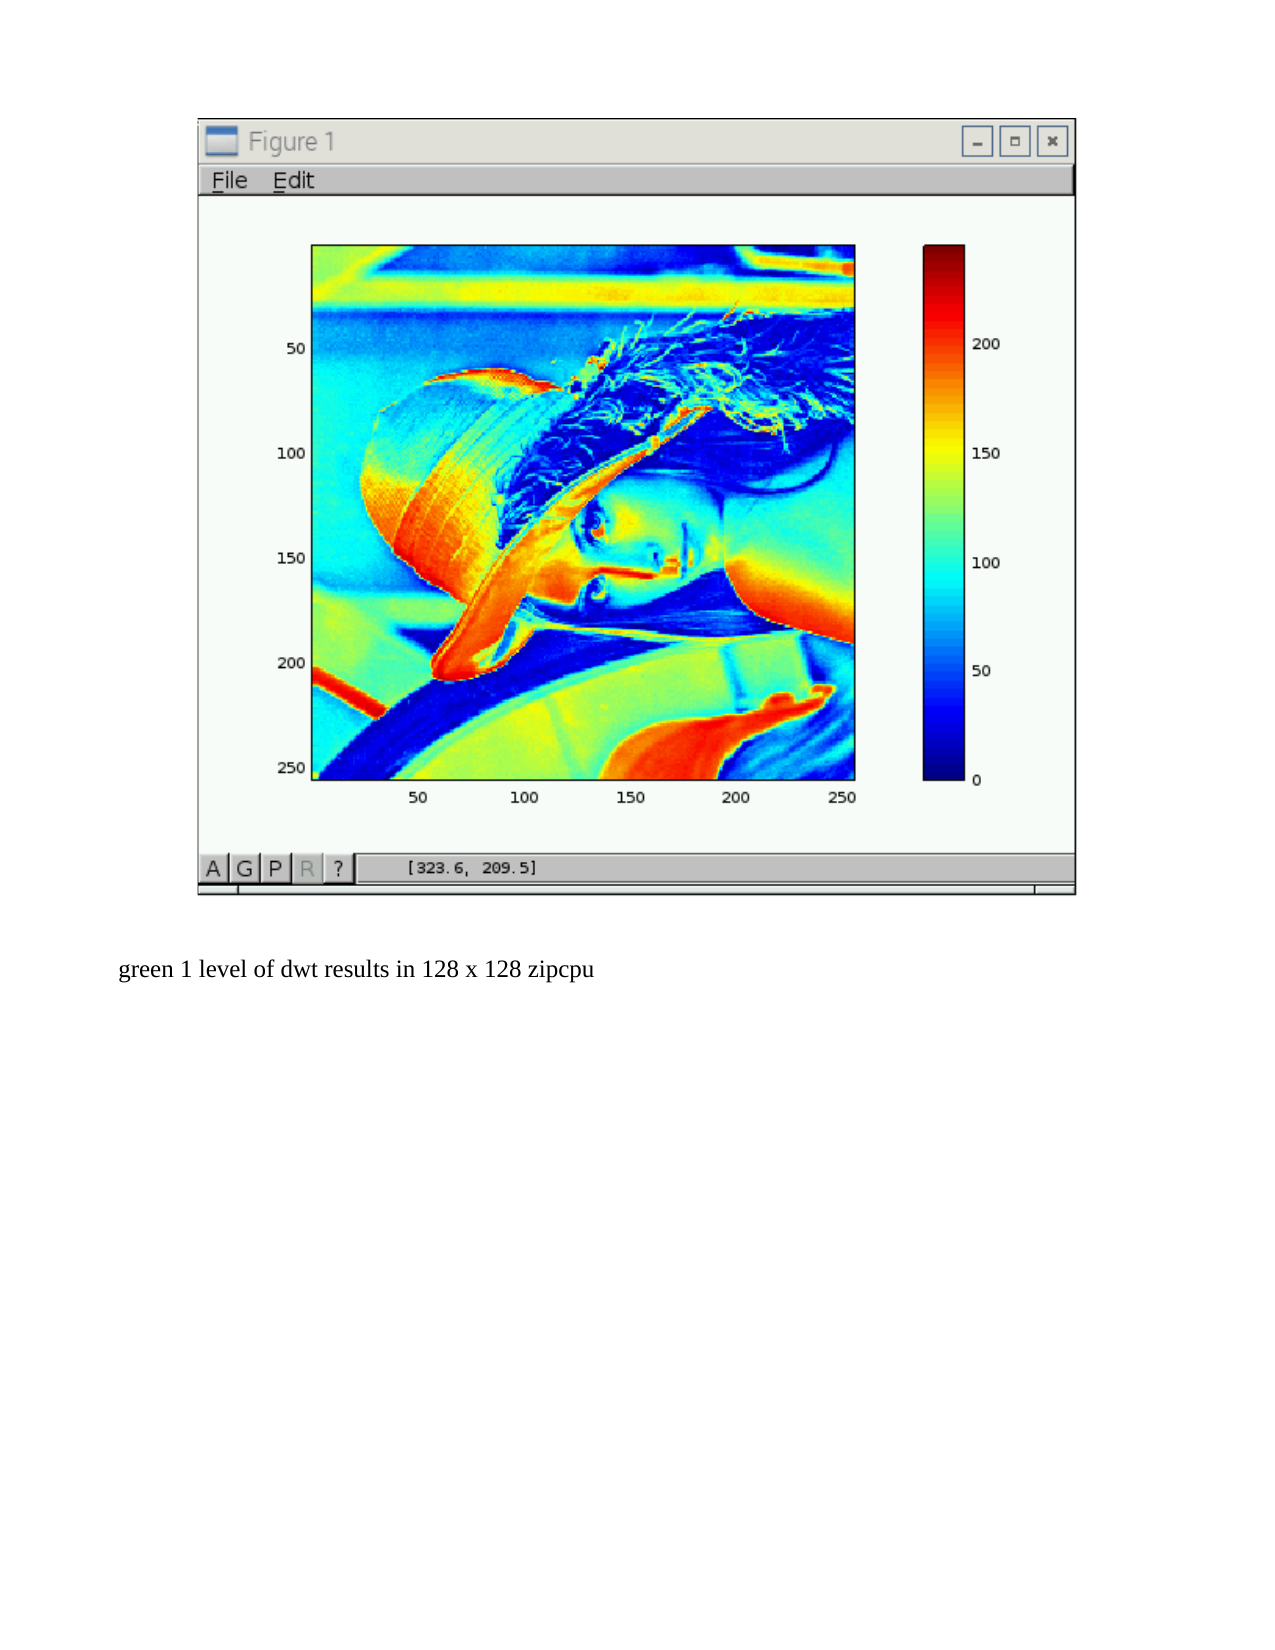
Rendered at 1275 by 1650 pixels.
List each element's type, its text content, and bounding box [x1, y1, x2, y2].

text green 1 level of dwt results in 128 x 128 zipcpu [118, 954, 1157, 982]
picture [197, 118, 1078, 897]
